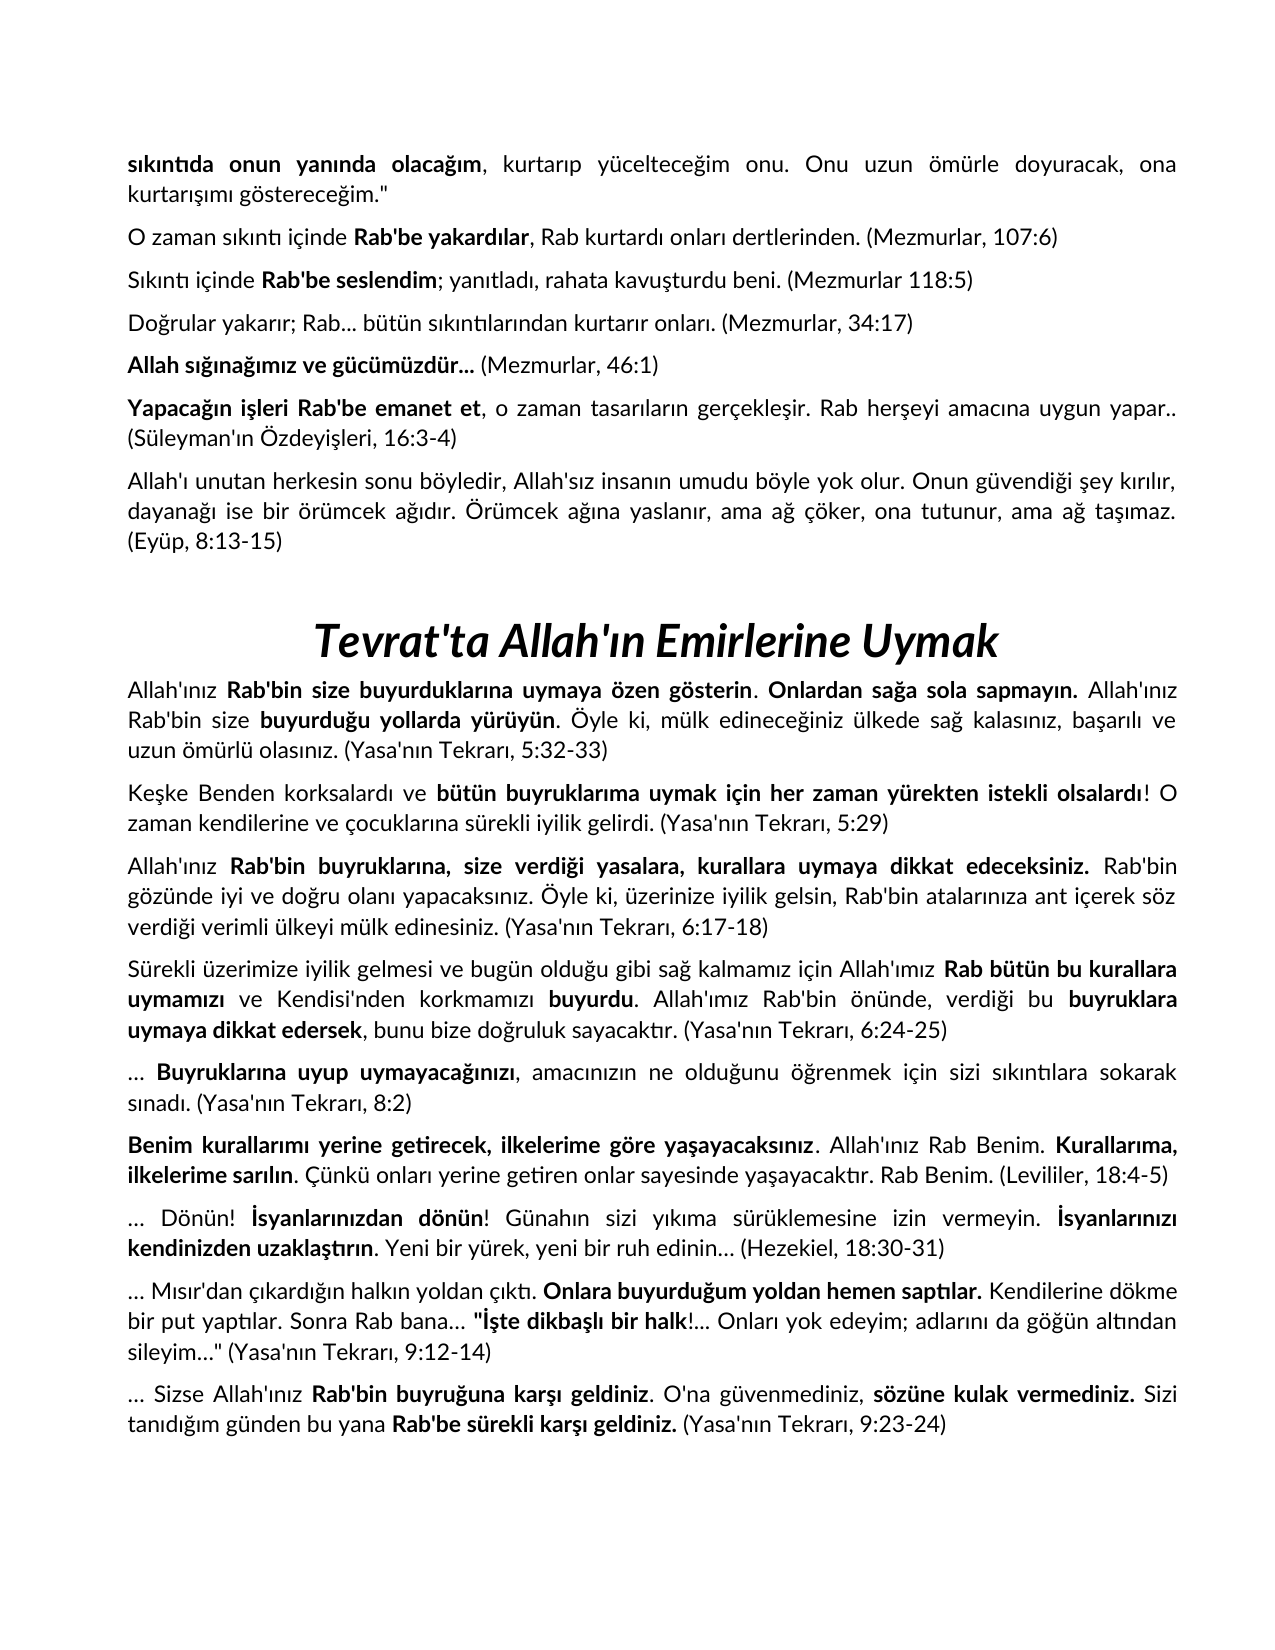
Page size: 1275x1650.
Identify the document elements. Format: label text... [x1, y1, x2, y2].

text … Mısır'dan çıkardığın halkın yoldan çıktı. Onlara buyurduğum yoldan hemen saptılar. Kendilerine dökme bir put yaptılar. Sonra Rab bana… "İşte dikbaşlı bir halk!... Onları yok edeyim; adlarını da göğün altından sileyim…" (Yasa'nın Tekrarı, 9:12-14) [127, 1277, 1177, 1365]
text … Sizse Allah'ınız Rab'bin buyruğuna karşı geldiniz. O'na güvenmediniz, sözüne kulak vermediniz. Sizi tanıdığım günden bu yana Rab'be sürekli karşı geldiniz. (Yasa'nın Tekrarı, 9:23-24) [127, 1380, 1177, 1438]
text Doğrular yakarır; Rab... bütün sıkıntılarından kurtarır onları. (Mezmurlar, 34:17) [127, 308, 1177, 336]
text Allah'ınız Rab'bin buyruklarına, size verdiği yasalara, kurallara uymaya dikkat edeceksiniz. Rab'bin gözünde iyi ve doğru olanı yapacaksınız. Öyle ki, üzerinize iyilik gelsin, Rab'bin atalarınıza ant içerek söz verdiği verimli ülkeyi mülk edinesiniz. (Yasa'nın Tekrarı, 6:17-18) [127, 852, 1177, 940]
text sıkıntıda onun yanında olacağım, kurtarıp yücelteceğim onu. Onu uzun ömürle doyuracak, ona kurtarışımı göstereceğim." [127, 150, 1177, 208]
text Yapacağın işleri Rab'be emanet et, o zaman tasarıların gerçekleşir. Rab herşeyi amacına uygun yapar.. (Süleyman'ın Özdeyişleri, 16:3-4) [127, 394, 1177, 451]
subtitle Tevrat'ta Allah'ın Emirlerine Uymak [112, 612, 1200, 667]
text Keşke Benden korksalardı ve bütün buyruklarıma uymak için her zaman yürekten istekli olsalardı! O zaman kendilerine ve çocuklarına sürekli iyilik gelirdi. (Yasa'nın Tekrarı, 5:29) [127, 779, 1177, 837]
text Allah'ı unutan herkesin sonu böyledir, Allah'sız insanın umudu böyle yok olur. Onun güvendiği şey kırılır, dayanağı ise bir örümcek ağıdır. Örümcek ağına yaslanır, ama ağ çöker, ona tutunur, ama ağ taşımaz. (Eyüp, 8:13-15) [127, 467, 1177, 554]
text Sıkıntı içinde Rab'be seslendim; yanıtladı, rahata kavuşturdu beni. (Mezmurlar 118:5) [127, 266, 1177, 293]
text O zaman sıkıntı içinde Rab'be yakardılar, Rab kurtardı onları dertlerinden. (Mezmurlar, 107:6) [127, 223, 1177, 250]
text Benim kurallarımı yerine getirecek, ilkelerime göre yaşayacaksınız. Allah'ınız Rab Benim. Kurallarıma, ilkelerime sarılın. Çünkü onları yerine getiren onlar sayesinde yaşayacaktır. Rab Benim. (Levililer, 18:4-5) [127, 1131, 1177, 1189]
text Allah sığınağımız ve gücümüzdür... (Mezmurlar, 46:1) [127, 351, 1177, 378]
text … Buyruklarına uyup uymayacağınızı, amacınızın ne olduğunu öğrenmek için sizi sıkıntılara sokarak sınadı. (Yasa'nın Tekrarı, 8:2) [127, 1058, 1177, 1116]
text … Dönün! İsyanlarınızdan dönün! Günahın sizi yıkıma sürüklemesine izin vermeyin. İsyanlarınızı kendinizden uzaklaştırın. Yeni bir yürek, yeni bir ruh edinin… (Hezekiel, 18:30-31) [127, 1204, 1177, 1262]
text Sürekli üzerimize iyilik gelmesi ve bugün olduğu gibi sağ kalmamız için Allah'ımız Rab bütün bu kurallara uymamızı ve Kendisi'nden korkmamızı buyurdu. Allah'ımız Rab'bin önünde, verdiği bu buyruklara uymaya dikkat edersek, bunu bize doğruluk sayacaktır. (Yasa'nın Tekrarı, 6:24-25) [127, 955, 1177, 1043]
text Allah'ınız Rab'bin size buyurduklarına uymaya özen gösterin. Onlardan sağa sola sapmayın. Allah'ınız Rab'bin size buyurduğu yollarda yürüyün. Öyle ki, mülk edineceğiniz ülkede sağ kalasınız, başarılı ve uzun ömürlü olasınız. (Yasa'nın Tekrarı, 5:32-33) [127, 676, 1177, 764]
